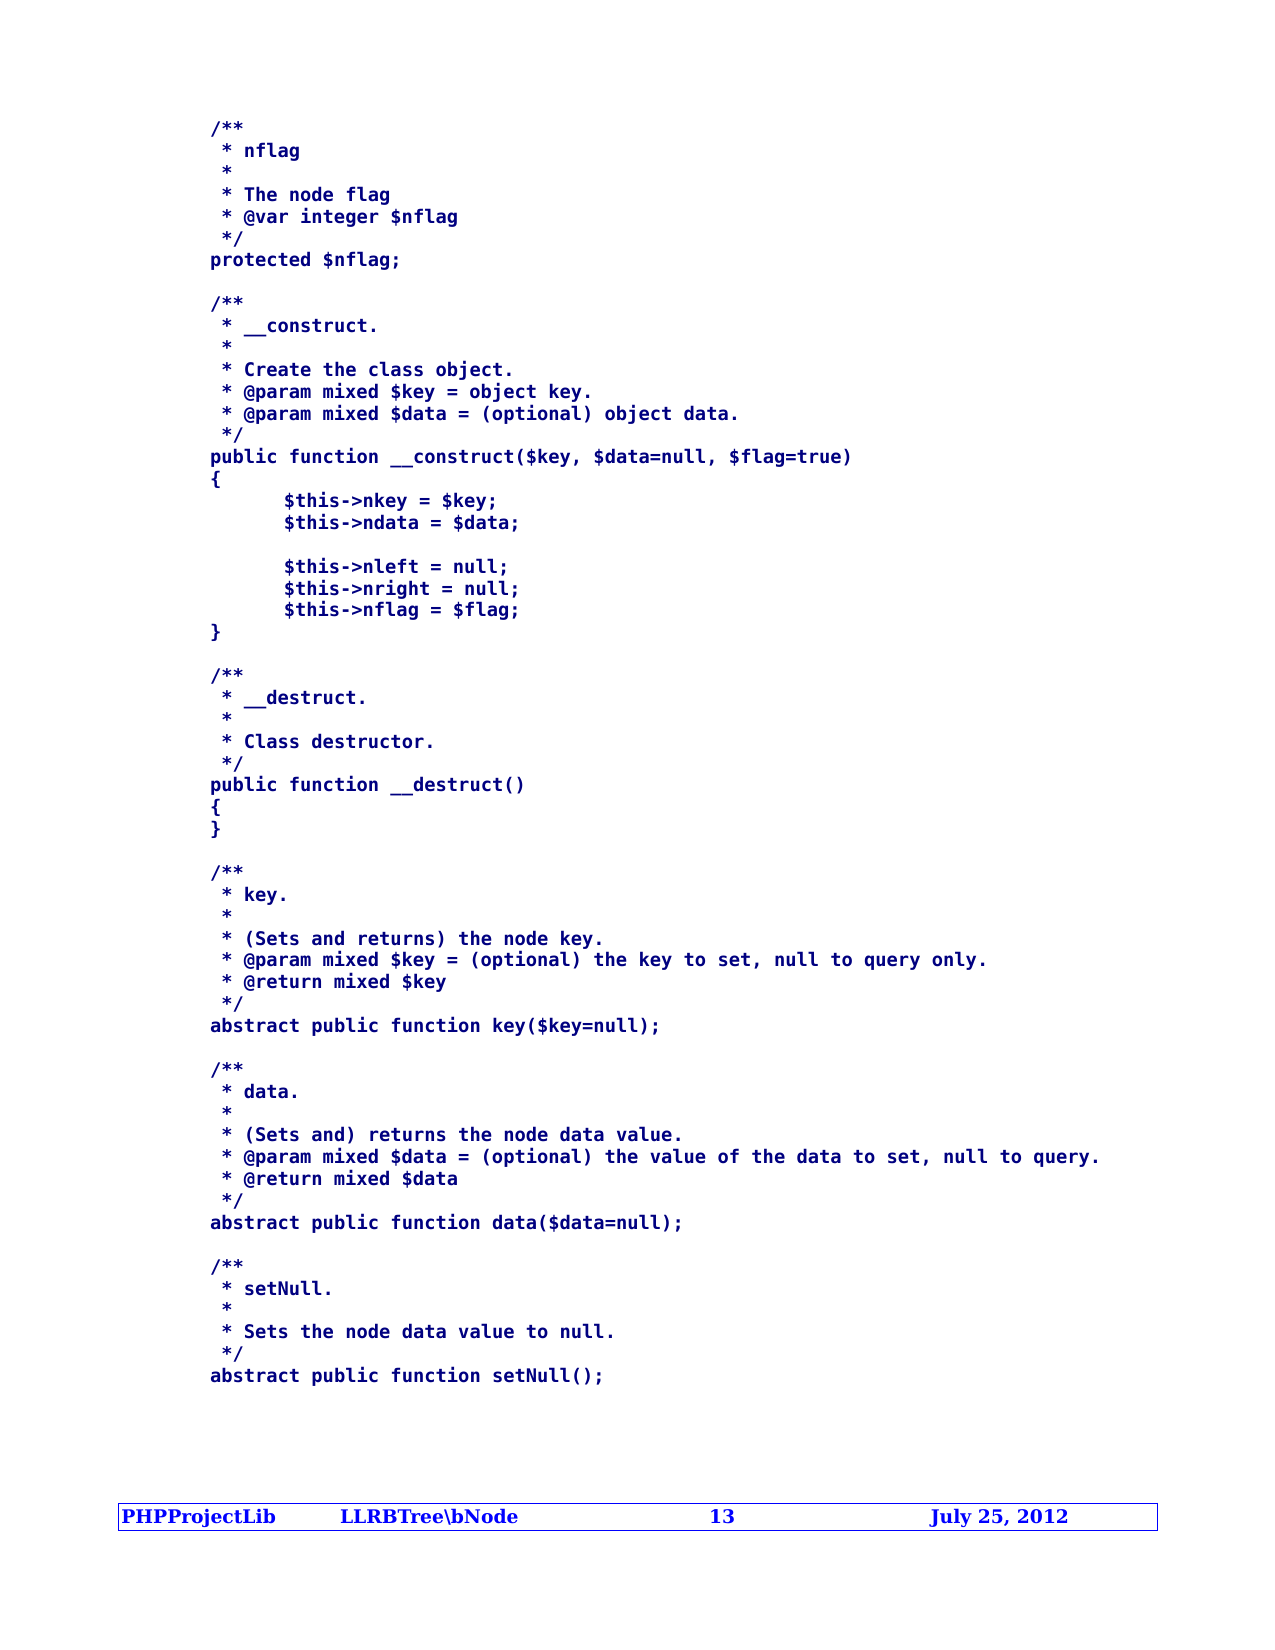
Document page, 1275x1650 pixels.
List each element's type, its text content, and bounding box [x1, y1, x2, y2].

list abstract public function key($key=null); [136, 1015, 1157, 1037]
list abstract public function setNull(); [136, 1365, 1157, 1387]
list $this->nkey = $key; [136, 490, 1157, 512]
list public function __destruct() [136, 774, 1157, 796]
list * setNull. [136, 1277, 1157, 1299]
list * __destruct. [136, 687, 1157, 709]
list protected $nflag; [136, 249, 1157, 271]
list * key. [136, 884, 1157, 906]
list $this->nflag = $flag; [136, 599, 1157, 621]
list $this->nleft = null; [136, 556, 1157, 577]
list * Sets the node data value to null. [136, 1321, 1157, 1343]
list * Create the class object. [136, 359, 1157, 381]
list * The node flag [136, 184, 1157, 206]
list /** [136, 665, 1157, 687]
list * __construct. [136, 315, 1157, 337]
list * [136, 906, 1157, 927]
list */ [136, 993, 1157, 1015]
list $this->ndata = $data; [136, 512, 1157, 534]
list * @param mixed $data = (optional) object data. [136, 402, 1157, 424]
list */ [136, 424, 1157, 446]
list */ [136, 1190, 1157, 1212]
list /** [136, 1059, 1157, 1081]
list * @var integer $nflag [136, 206, 1157, 227]
list * data. [136, 1081, 1157, 1102]
list } [136, 818, 1157, 840]
list { [136, 796, 1157, 818]
list { [136, 468, 1157, 490]
list */ [136, 1343, 1157, 1365]
list * (Sets and) returns the node data value. [136, 1124, 1157, 1146]
list */ [136, 752, 1157, 774]
list * nflag [136, 140, 1157, 162]
list /** [136, 293, 1157, 315]
list abstract public function data($data=null); [136, 1212, 1157, 1234]
list * (Sets and returns) the node key. [136, 927, 1157, 949]
list * [136, 337, 1157, 359]
list * @param mixed $key = (optional) the key to set, null to query only. [136, 949, 1157, 971]
list * @param mixed $key = object key. [136, 381, 1157, 402]
list } [136, 621, 1157, 643]
list */ [136, 227, 1157, 249]
list * [136, 162, 1157, 184]
list public function __construct($key, $data=null, $flag=true) [136, 446, 1157, 468]
list * Class destructor. [136, 731, 1157, 752]
list * [136, 709, 1157, 731]
list /** [136, 118, 1157, 140]
list /** [136, 1256, 1157, 1277]
list * @return mixed $data [136, 1168, 1157, 1190]
list * @param mixed $data = (optional) the value of the data to set, null to query. [136, 1146, 1157, 1168]
list /** [136, 862, 1157, 884]
list * [136, 1299, 1157, 1321]
list * [136, 1102, 1157, 1124]
list $this->nright = null; [136, 577, 1157, 599]
list * @return mixed $key [136, 971, 1157, 993]
